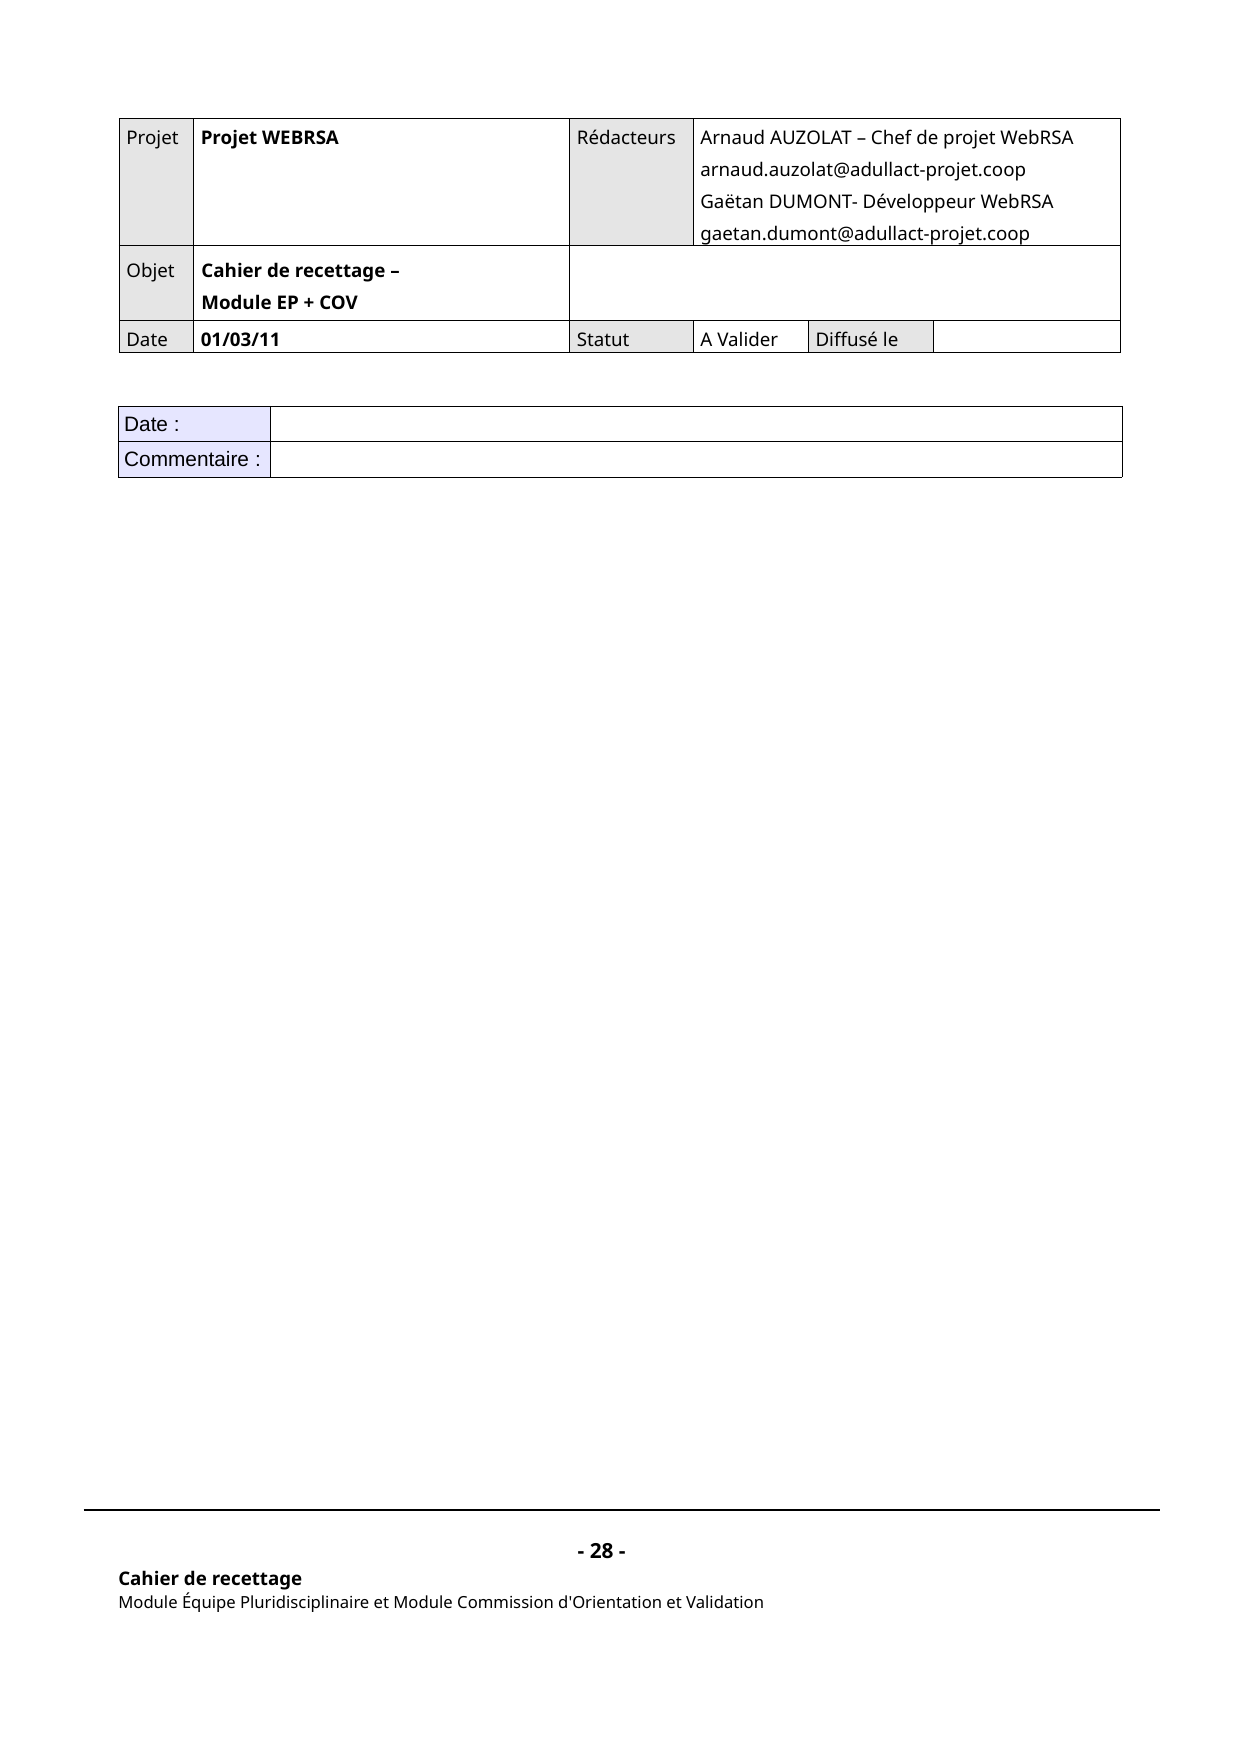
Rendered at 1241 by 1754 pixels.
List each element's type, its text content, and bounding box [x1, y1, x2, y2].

table_cell Date : [119, 407, 270, 441]
table_cell Commentaire : [119, 442, 270, 477]
table_cell [271, 407, 1122, 441]
table_cell [271, 442, 1122, 477]
